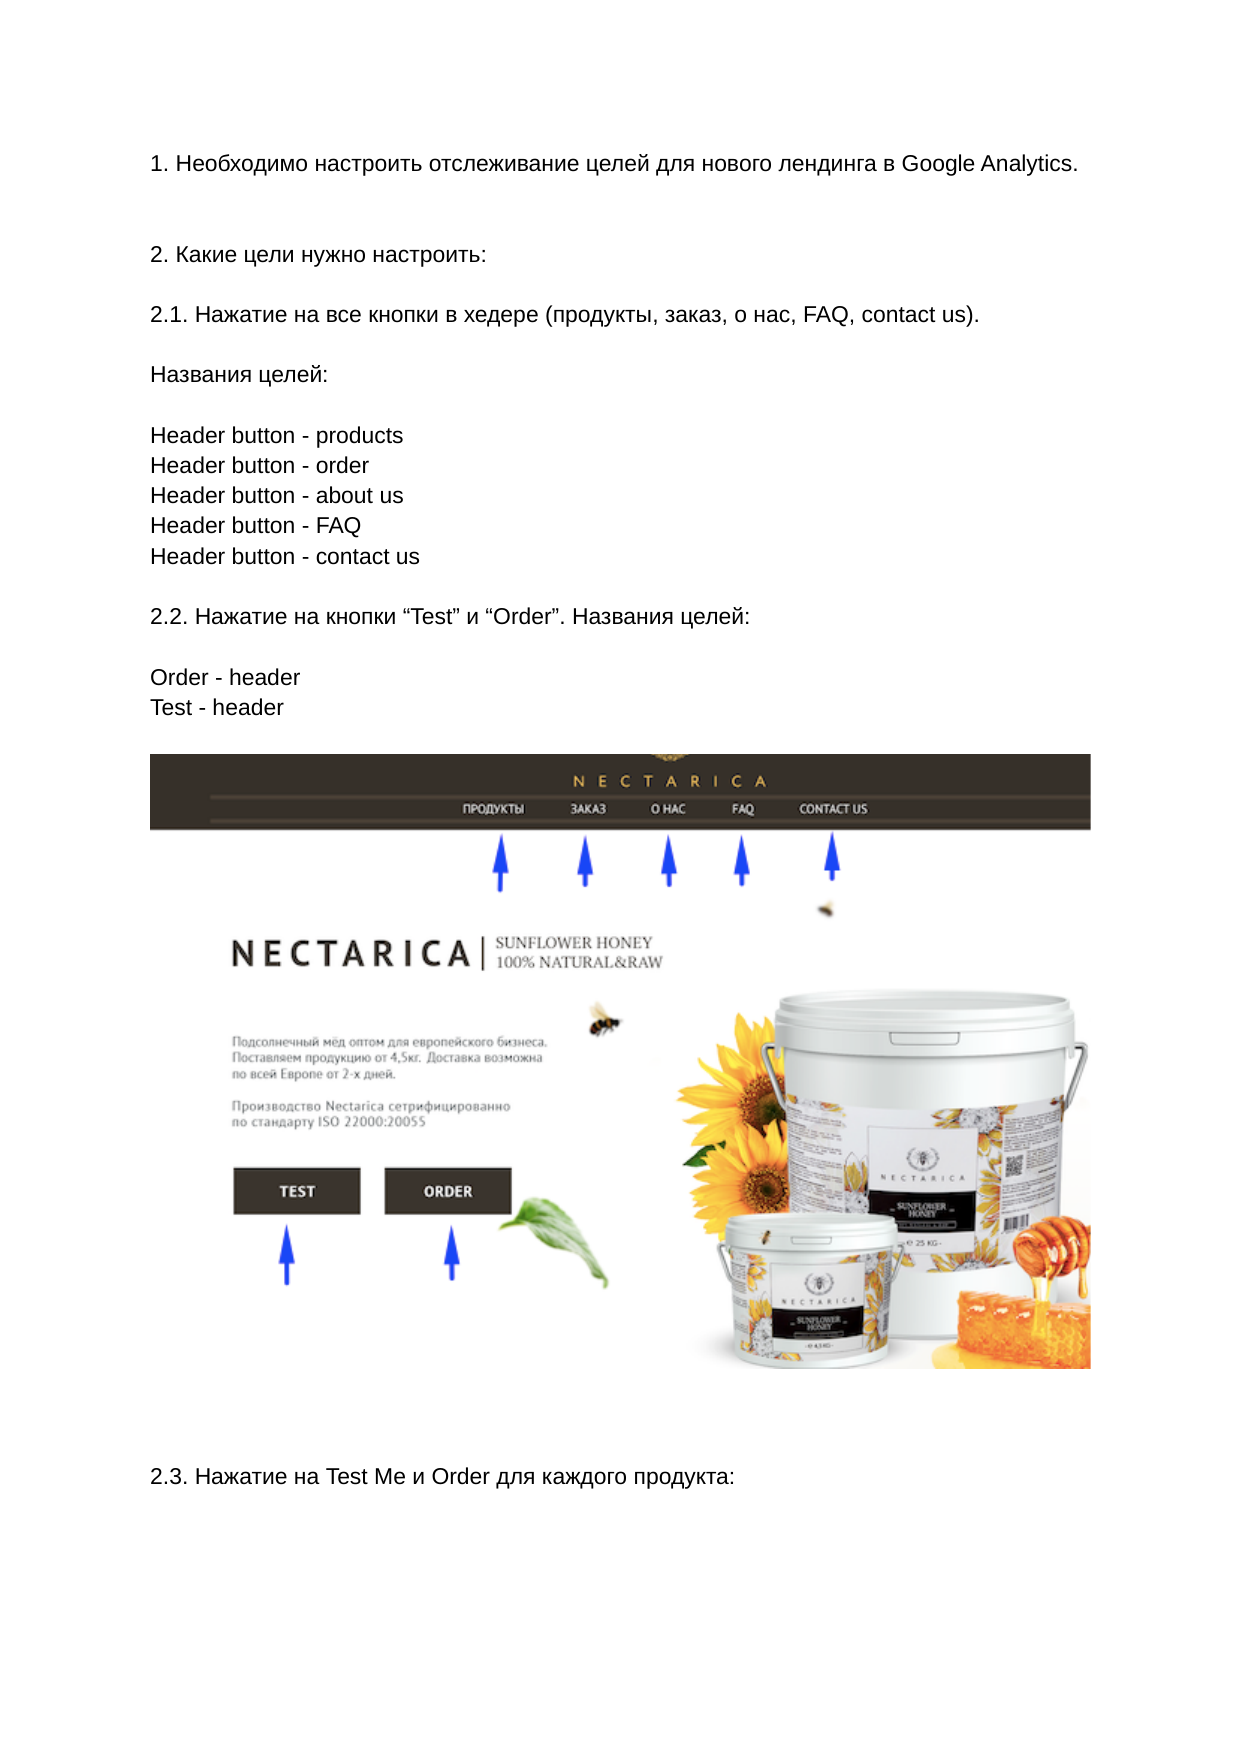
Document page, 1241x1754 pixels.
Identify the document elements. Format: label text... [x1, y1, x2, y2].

text 2.2. Нажатие на кнопки “Test” и “Order”. Названия целей: [150, 603, 1090, 629]
text Header button - contact us [150, 543, 1090, 569]
text Header button - FAQ [150, 512, 1090, 539]
text 2.1. Нажатие на все кнопки в хедере (продукты, заказ, о нас, FAQ, contact us). [150, 301, 1090, 327]
text 1. Необходимо настроить отслеживание целей для нового лендинга в Google Analytics. [150, 150, 1090, 176]
text 2. Какие цели нужно настроить: [150, 241, 1090, 267]
text Order - header [150, 663, 1090, 690]
text 2.3. Нажатие на Test Me и Order для каждого продукта: [150, 1463, 1090, 1489]
text Header button - order [150, 452, 1090, 478]
picture [150, 754, 1091, 1369]
text Header button - products [150, 422, 1090, 448]
text Test - header [150, 694, 1090, 720]
text Header button - about us [150, 482, 1090, 509]
text Названия целей: [150, 361, 1090, 388]
